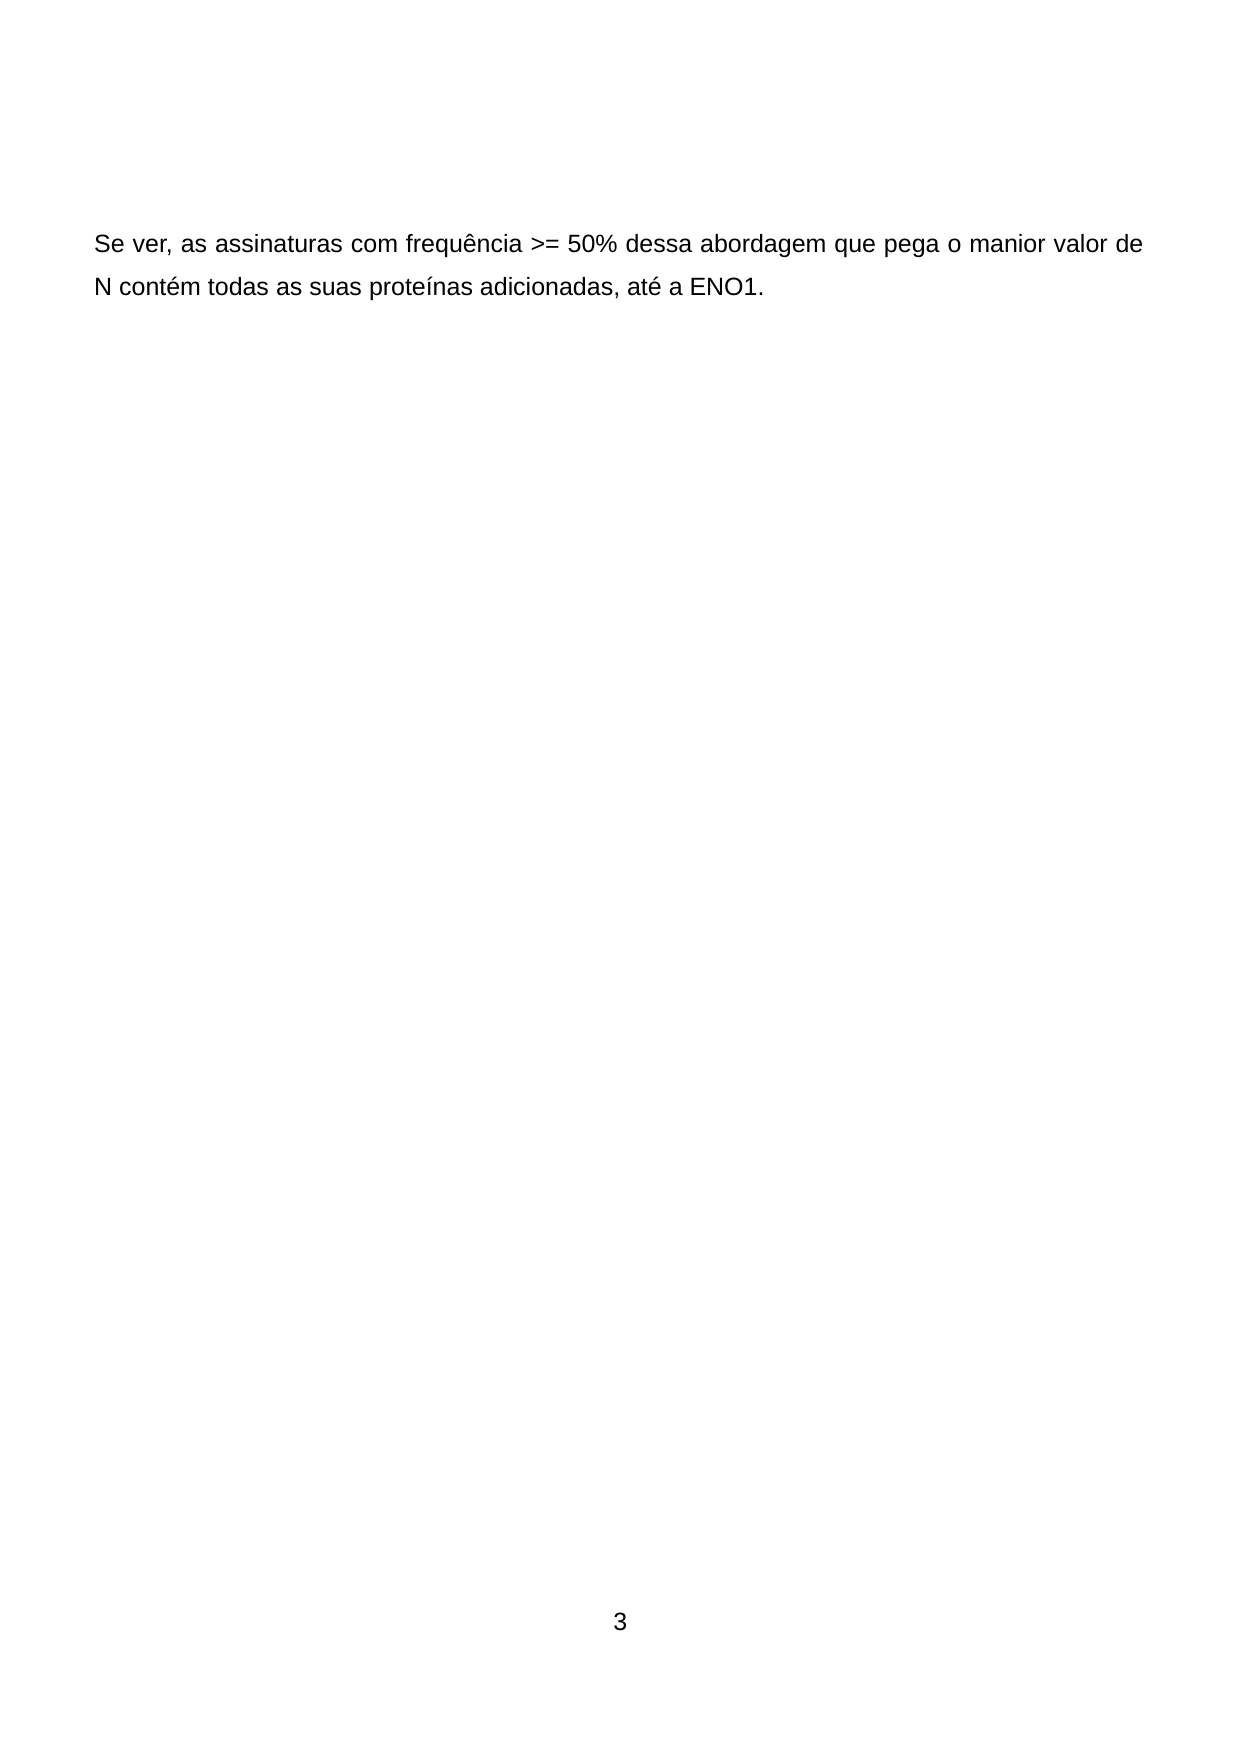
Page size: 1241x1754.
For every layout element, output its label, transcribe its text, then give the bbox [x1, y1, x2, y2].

text Se ver, as assinaturas com frequência >= 50% dessa abordagem que pega o manior valor de N contém todas as suas proteínas adicionadas, até a ENO1. [94, 229, 1146, 301]
